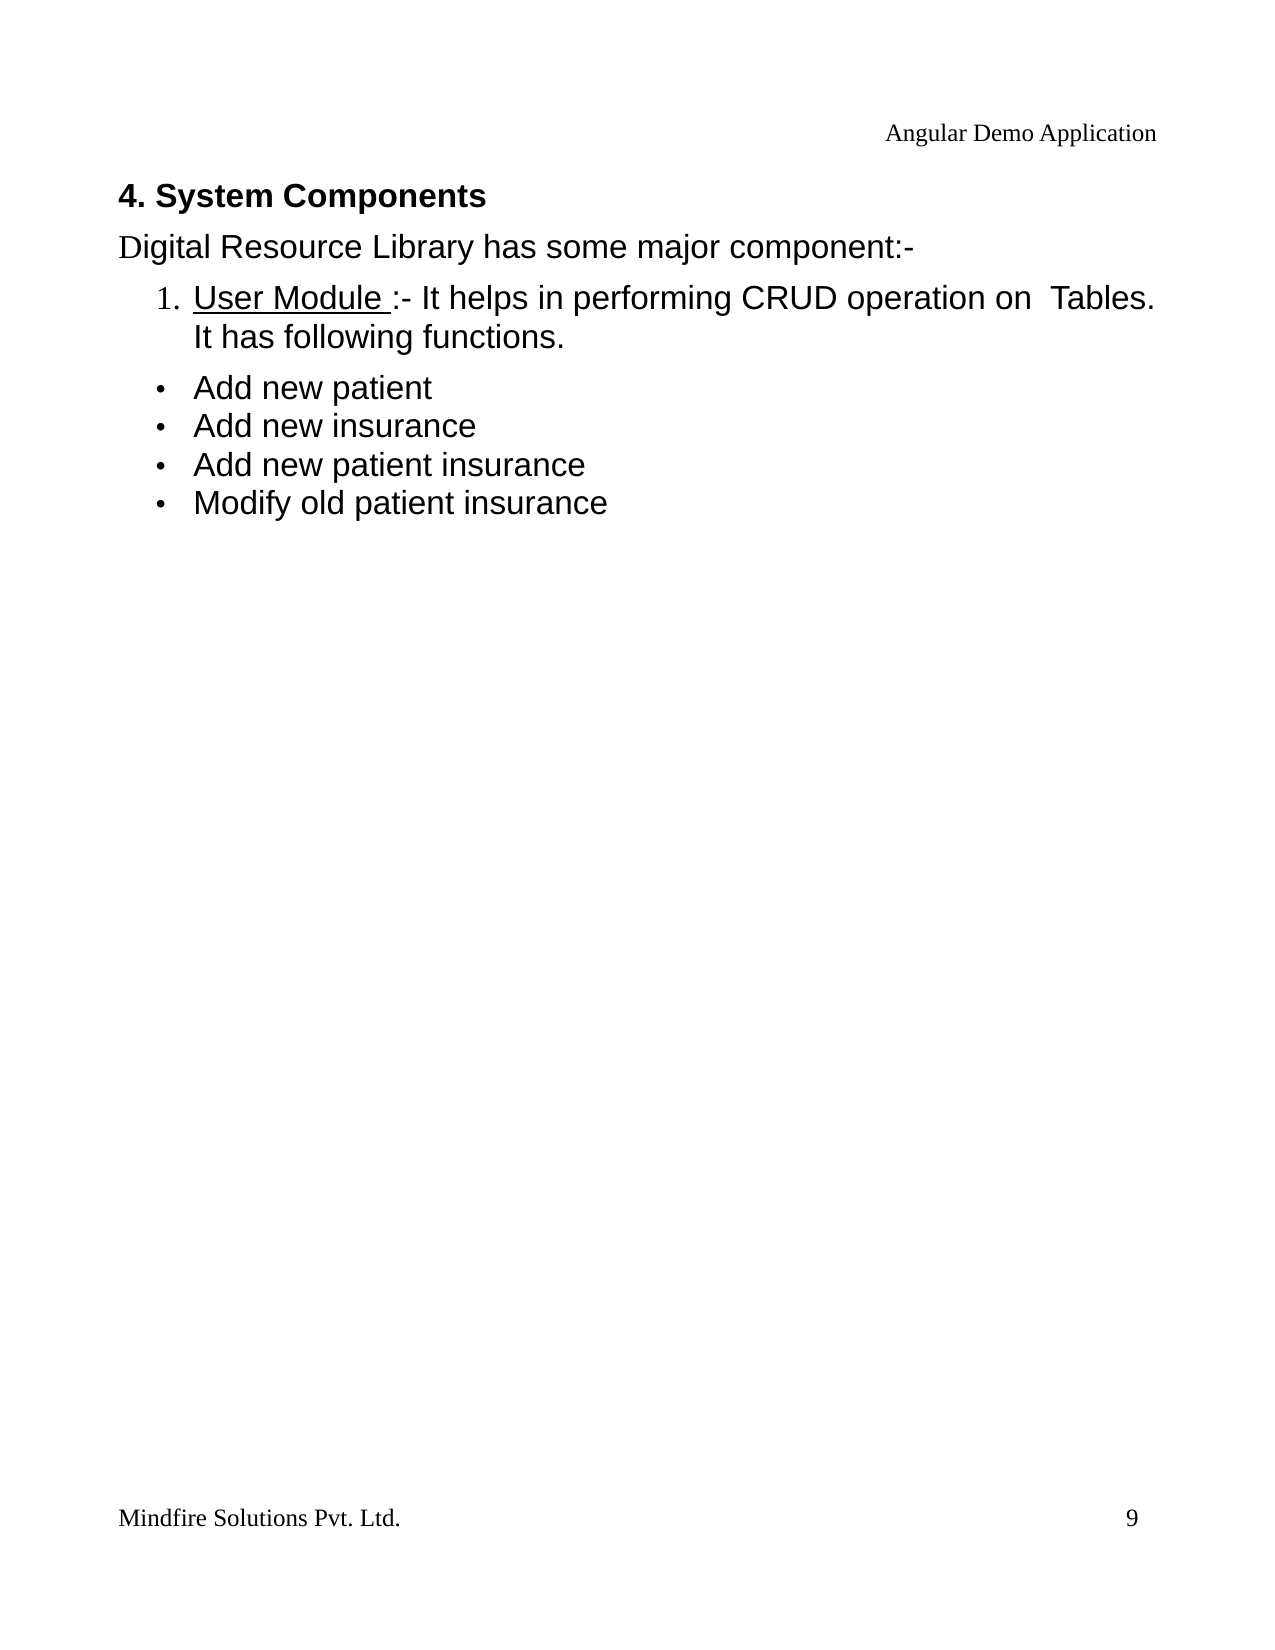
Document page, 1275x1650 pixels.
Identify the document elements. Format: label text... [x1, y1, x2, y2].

list Add new insurance [156, 406, 1157, 445]
text 4. System Components [118, 176, 1157, 215]
list Add new patient [156, 368, 1157, 406]
text Digital Resource Library has some major component:- [118, 227, 1157, 266]
list Add new patient insurance [156, 445, 1157, 483]
list User Module :- It helps in performing CRUD operation on Tables. It has following functions. [156, 278, 1157, 355]
list Modify old patient insurance [156, 483, 1157, 522]
